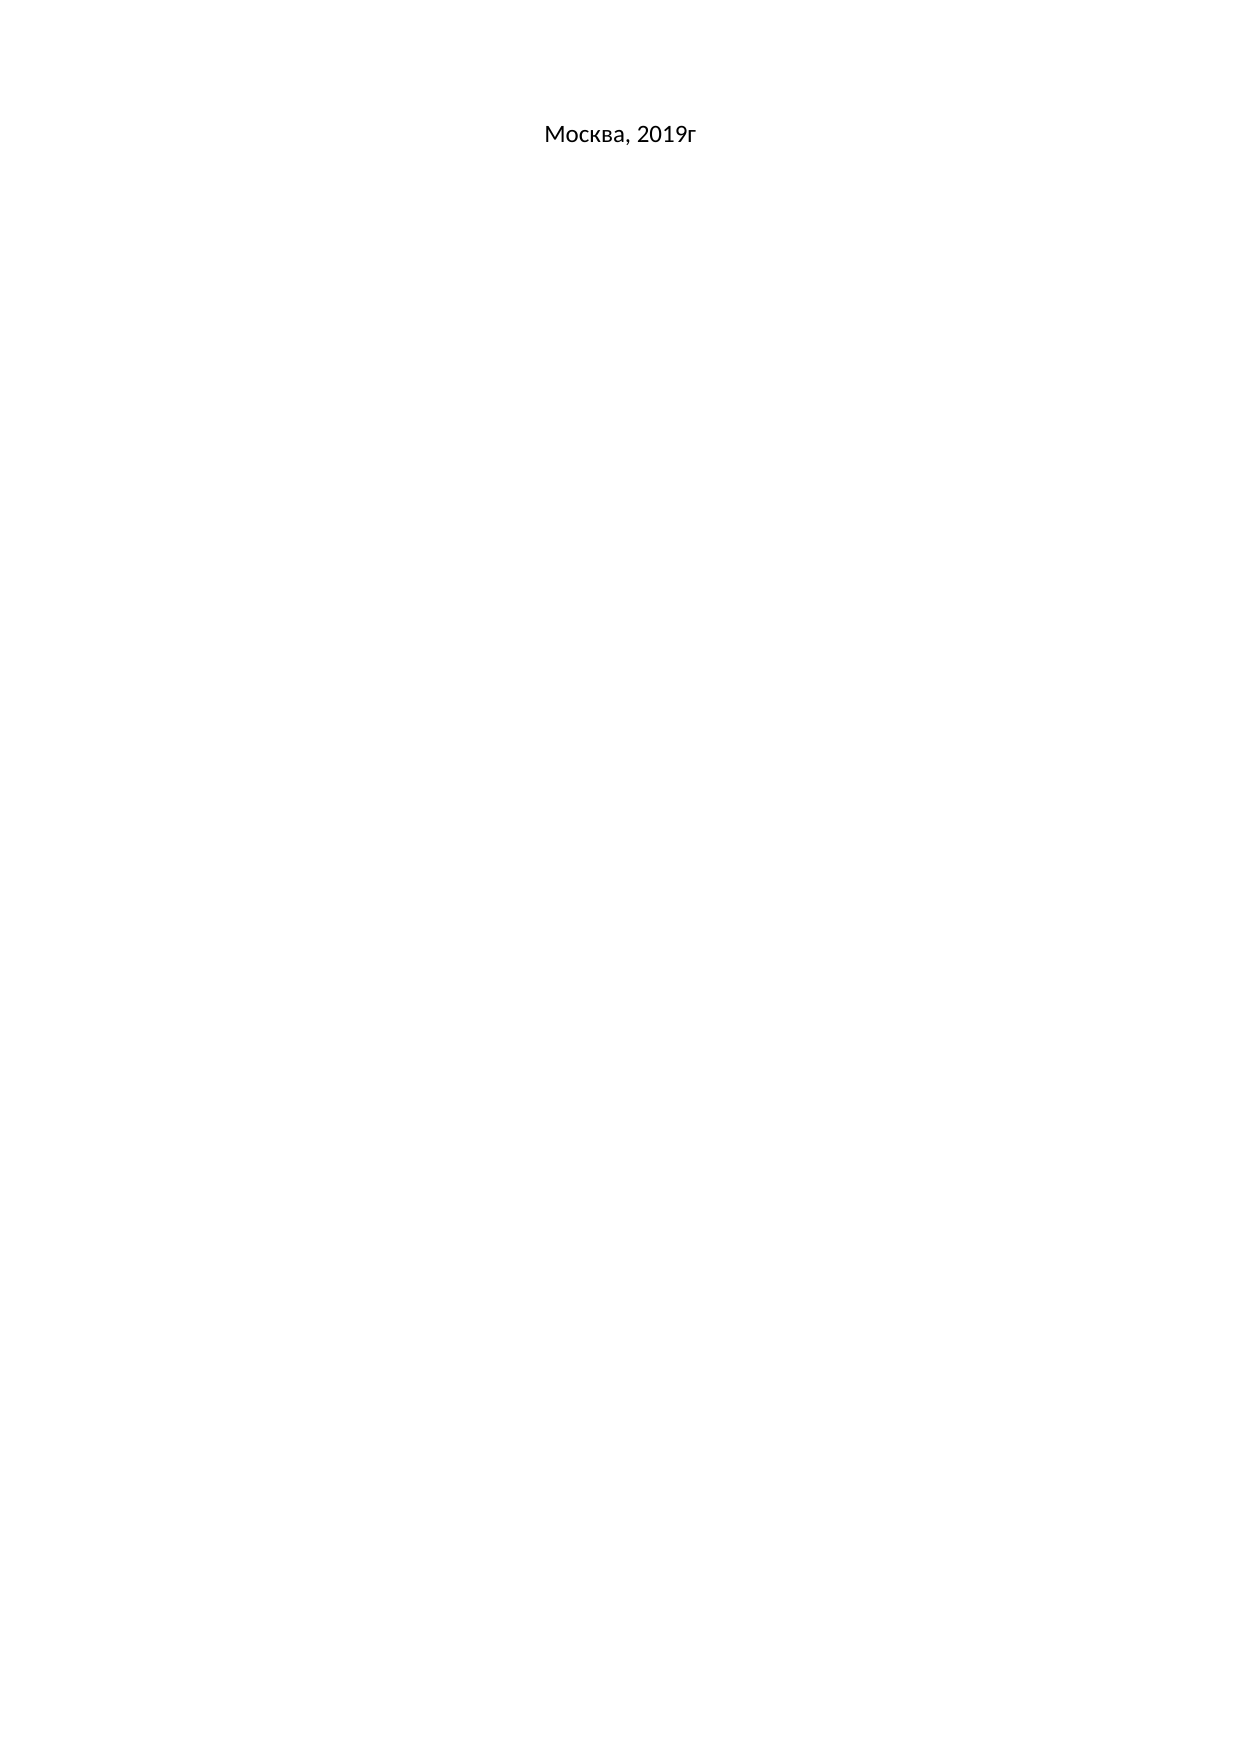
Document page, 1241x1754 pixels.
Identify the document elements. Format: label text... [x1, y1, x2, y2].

text Москва, 2019г [118, 118, 1122, 149]
